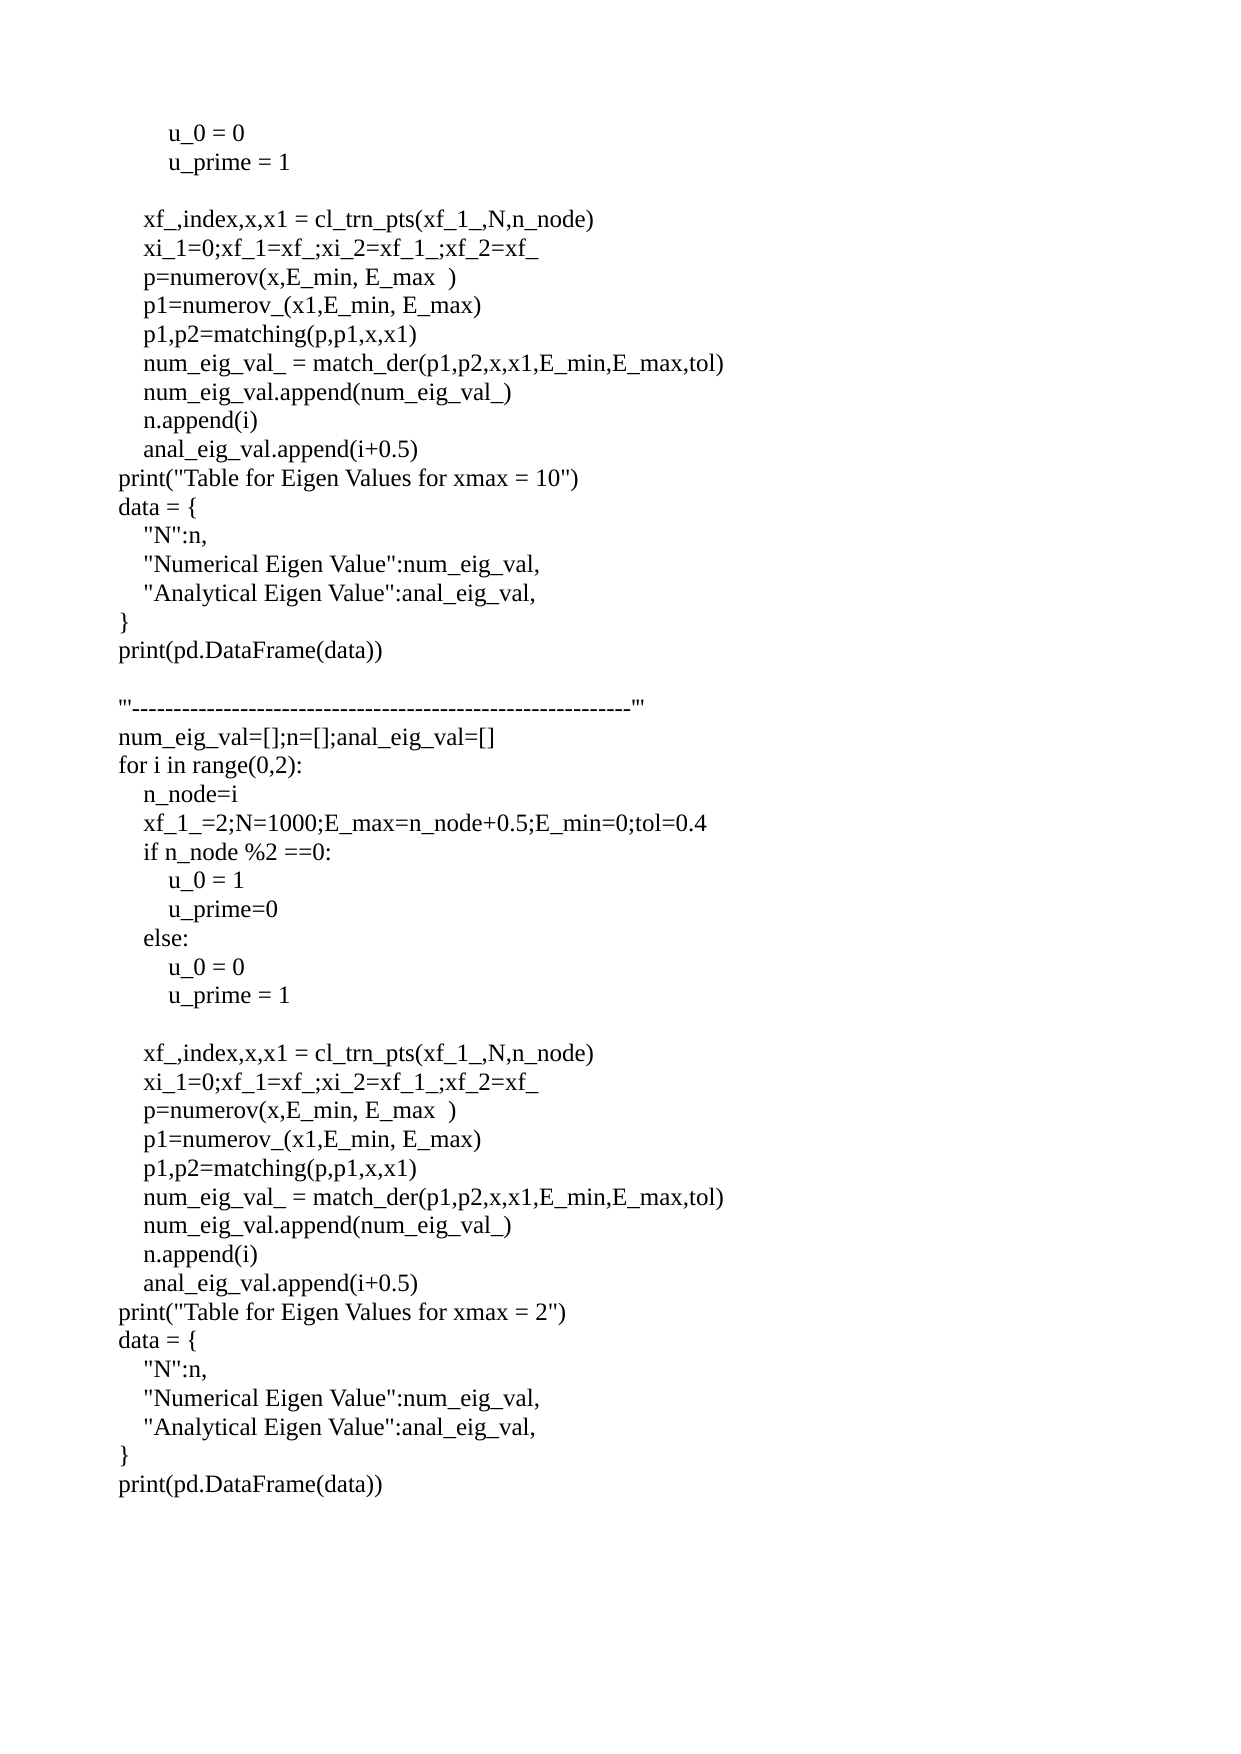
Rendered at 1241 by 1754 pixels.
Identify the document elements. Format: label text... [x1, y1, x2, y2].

text xf_1_=2;N=1000;E_max=n_node+0.5;E_min=0;tol=0.4 [118, 808, 1122, 837]
text u_0 = 1 [118, 866, 1122, 894]
text anal_eig_val.append(i+0.5) [118, 1268, 1122, 1297]
text print(pd.DataFrame(data)) [118, 636, 1122, 664]
text u_0 = 0 [118, 118, 1122, 147]
text u_prime = 1 [118, 981, 1122, 1009]
text n.append(i) [118, 406, 1122, 434]
text num_eig_val=[];n=[];anal_eig_val=[] [118, 722, 1122, 751]
text print("Table for Eigen Values for xmax = 2") [118, 1297, 1122, 1326]
text data = { [118, 492, 1122, 521]
text "N":n, [118, 1354, 1122, 1383]
text xi_1=0;xf_1=xf_;xi_2=xf_1_;xf_2=xf_ [118, 233, 1122, 262]
text p=numerov(x,E_min, E_max ) [118, 1096, 1122, 1124]
text num_eig_val_ = match_der(p1,p2,x,x1,E_min,E_max,tol) [118, 348, 1122, 377]
text p1=numerov_(x1,E_min, E_max) [118, 291, 1122, 319]
text u_prime=0 [118, 894, 1122, 923]
text num_eig_val_ = match_der(p1,p2,x,x1,E_min,E_max,tol) [118, 1182, 1122, 1211]
text data = { [118, 1326, 1122, 1354]
text xf_,index,x,x1 = cl_trn_pts(xf_1_,N,n_node) [118, 1038, 1122, 1067]
text xf_,index,x,x1 = cl_trn_pts(xf_1_,N,n_node) [118, 204, 1122, 233]
text else: [118, 923, 1122, 952]
text u_0 = 0 [118, 952, 1122, 981]
text xi_1=0;xf_1=xf_;xi_2=xf_1_;xf_2=xf_ [118, 1067, 1122, 1096]
text n_node=i [118, 779, 1122, 808]
text anal_eig_val.append(i+0.5) [118, 434, 1122, 463]
text u_prime = 1 [118, 147, 1122, 176]
text p1=numerov_(x1,E_min, E_max) [118, 1124, 1122, 1153]
text p1,p2=matching(p,p1,x,x1) [118, 1153, 1122, 1182]
text print("Table for Eigen Values for xmax = 10") [118, 463, 1122, 492]
text "Analytical Eigen Value":anal_eig_val, [118, 578, 1122, 607]
text } [118, 1441, 1122, 1469]
text "Numerical Eigen Value":num_eig_val, [118, 1383, 1122, 1412]
text p=numerov(x,E_min, E_max ) [118, 262, 1122, 291]
text } [118, 607, 1122, 636]
text print(pd.DataFrame(data)) [118, 1469, 1122, 1498]
text num_eig_val.append(num_eig_val_) [118, 377, 1122, 406]
text if n_node %2 ==0: [118, 837, 1122, 866]
text "Numerical Eigen Value":num_eig_val, [118, 549, 1122, 578]
text num_eig_val.append(num_eig_val_) [118, 1211, 1122, 1239]
text "N":n, [118, 521, 1122, 549]
text n.append(i) [118, 1239, 1122, 1268]
text for i in range(0,2): [118, 751, 1122, 779]
text "Analytical Eigen Value":anal_eig_val, [118, 1412, 1122, 1441]
text p1,p2=matching(p,p1,x,x1) [118, 319, 1122, 348]
text '''------------------------------------------------------------''' [118, 693, 1122, 722]
